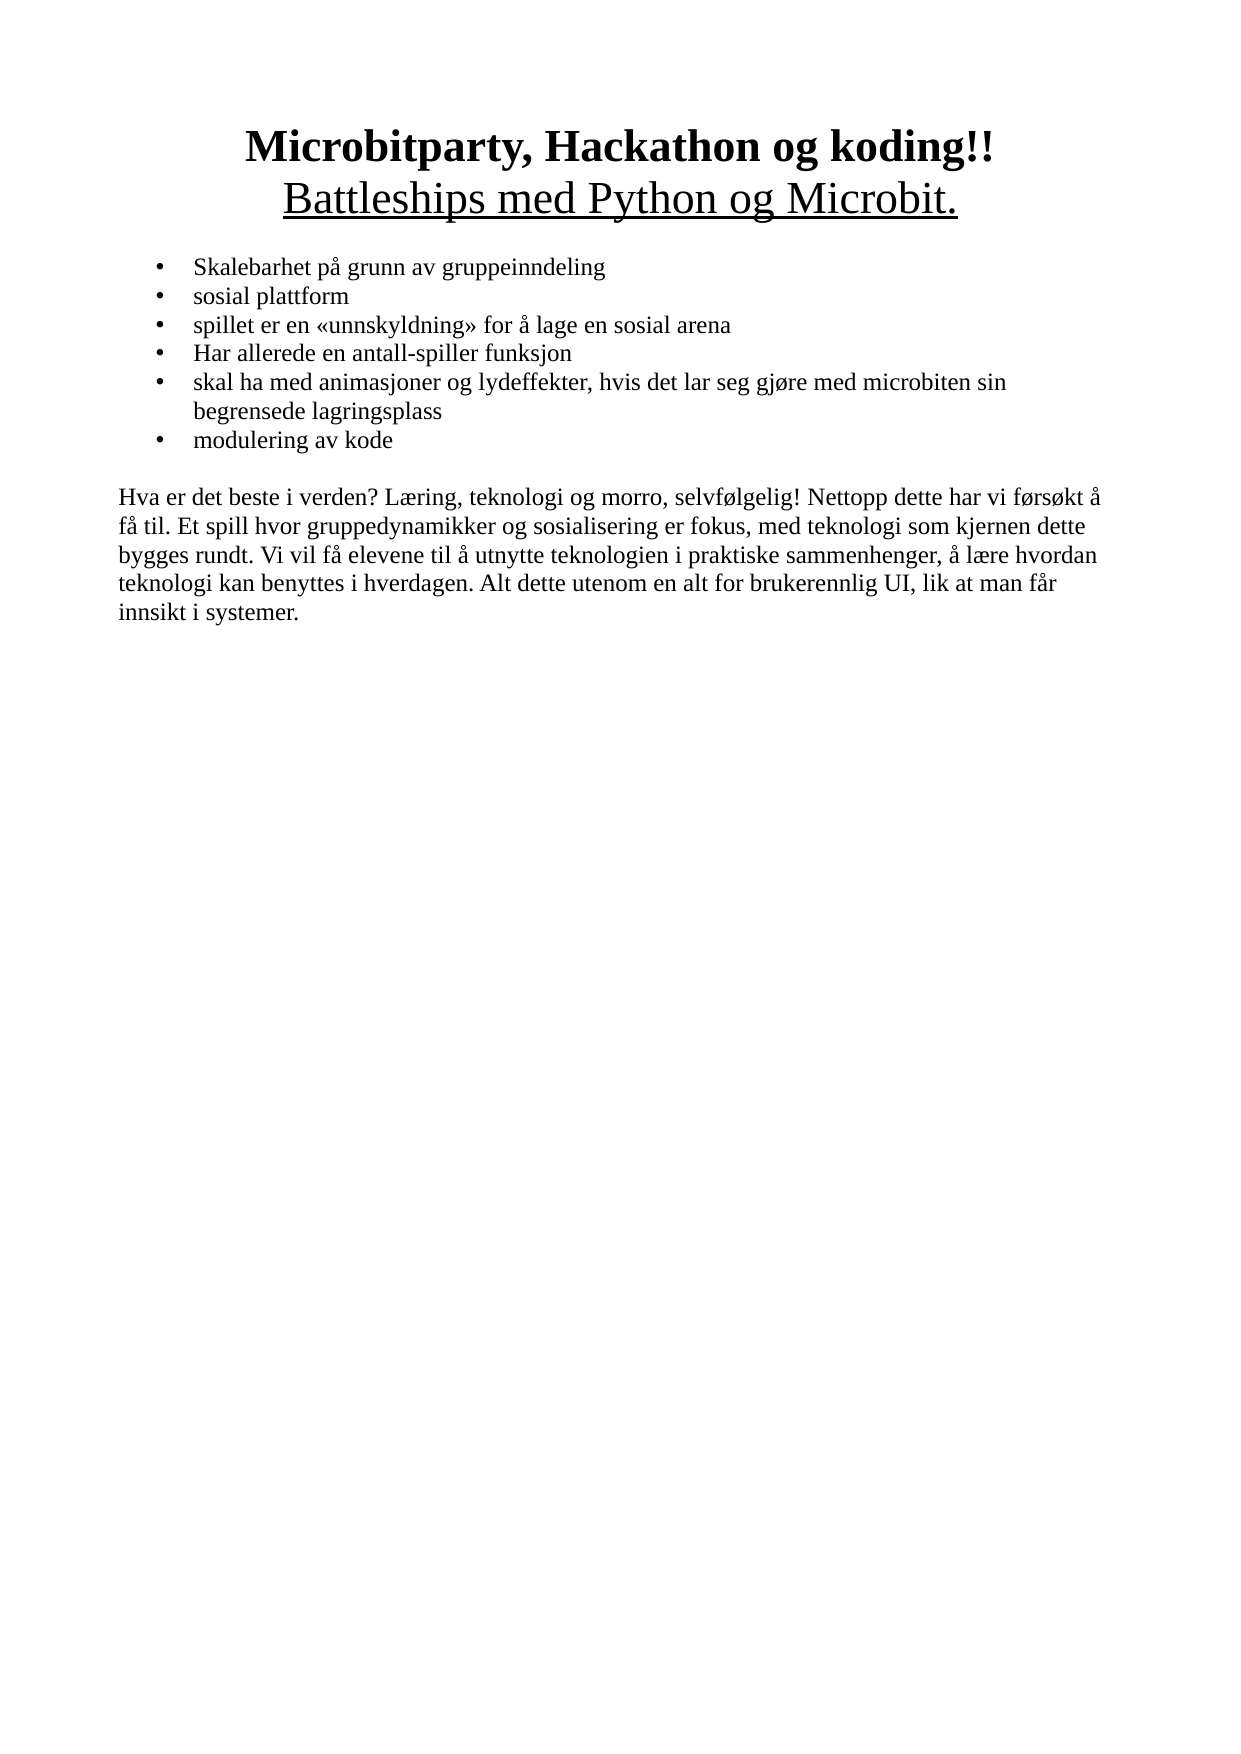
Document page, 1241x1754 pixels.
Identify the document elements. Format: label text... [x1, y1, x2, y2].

list sosial plattform [156, 281, 1122, 310]
text Battleships med Python og Microbit. [118, 171, 1122, 223]
list Har allerede en antall-spiller funksjon [156, 338, 1122, 367]
text Hva er det beste i verden? Læring, teknologi og morro, selvfølgelig! Nettopp dette har vi førsøkt å få til. Et spill hvor gruppedynamikker og sosialisering er fokus, med teknologi som kjernen dette bygges rundt. Vi vil få elevene til å utnytte teknologien i praktiske sammenhenger, å lære hvordan teknologi kan benyttes i hverdagen. Alt dette utenom en alt for brukerennlig UI, lik at man får innsikt i systemer. [118, 482, 1122, 626]
list Skalebarhet på grunn av gruppeinndeling [156, 252, 1122, 281]
list modulering av kode [156, 425, 1122, 453]
text Microbitparty, Hackathon og koding!! [118, 118, 1122, 171]
list spillet er en «unnskyldning» for å lage en sosial arena [156, 310, 1122, 338]
list skal ha med animasjoner og lydeffekter, hvis det lar seg gjøre med microbiten sin begrensede lagringsplass [156, 367, 1122, 425]
